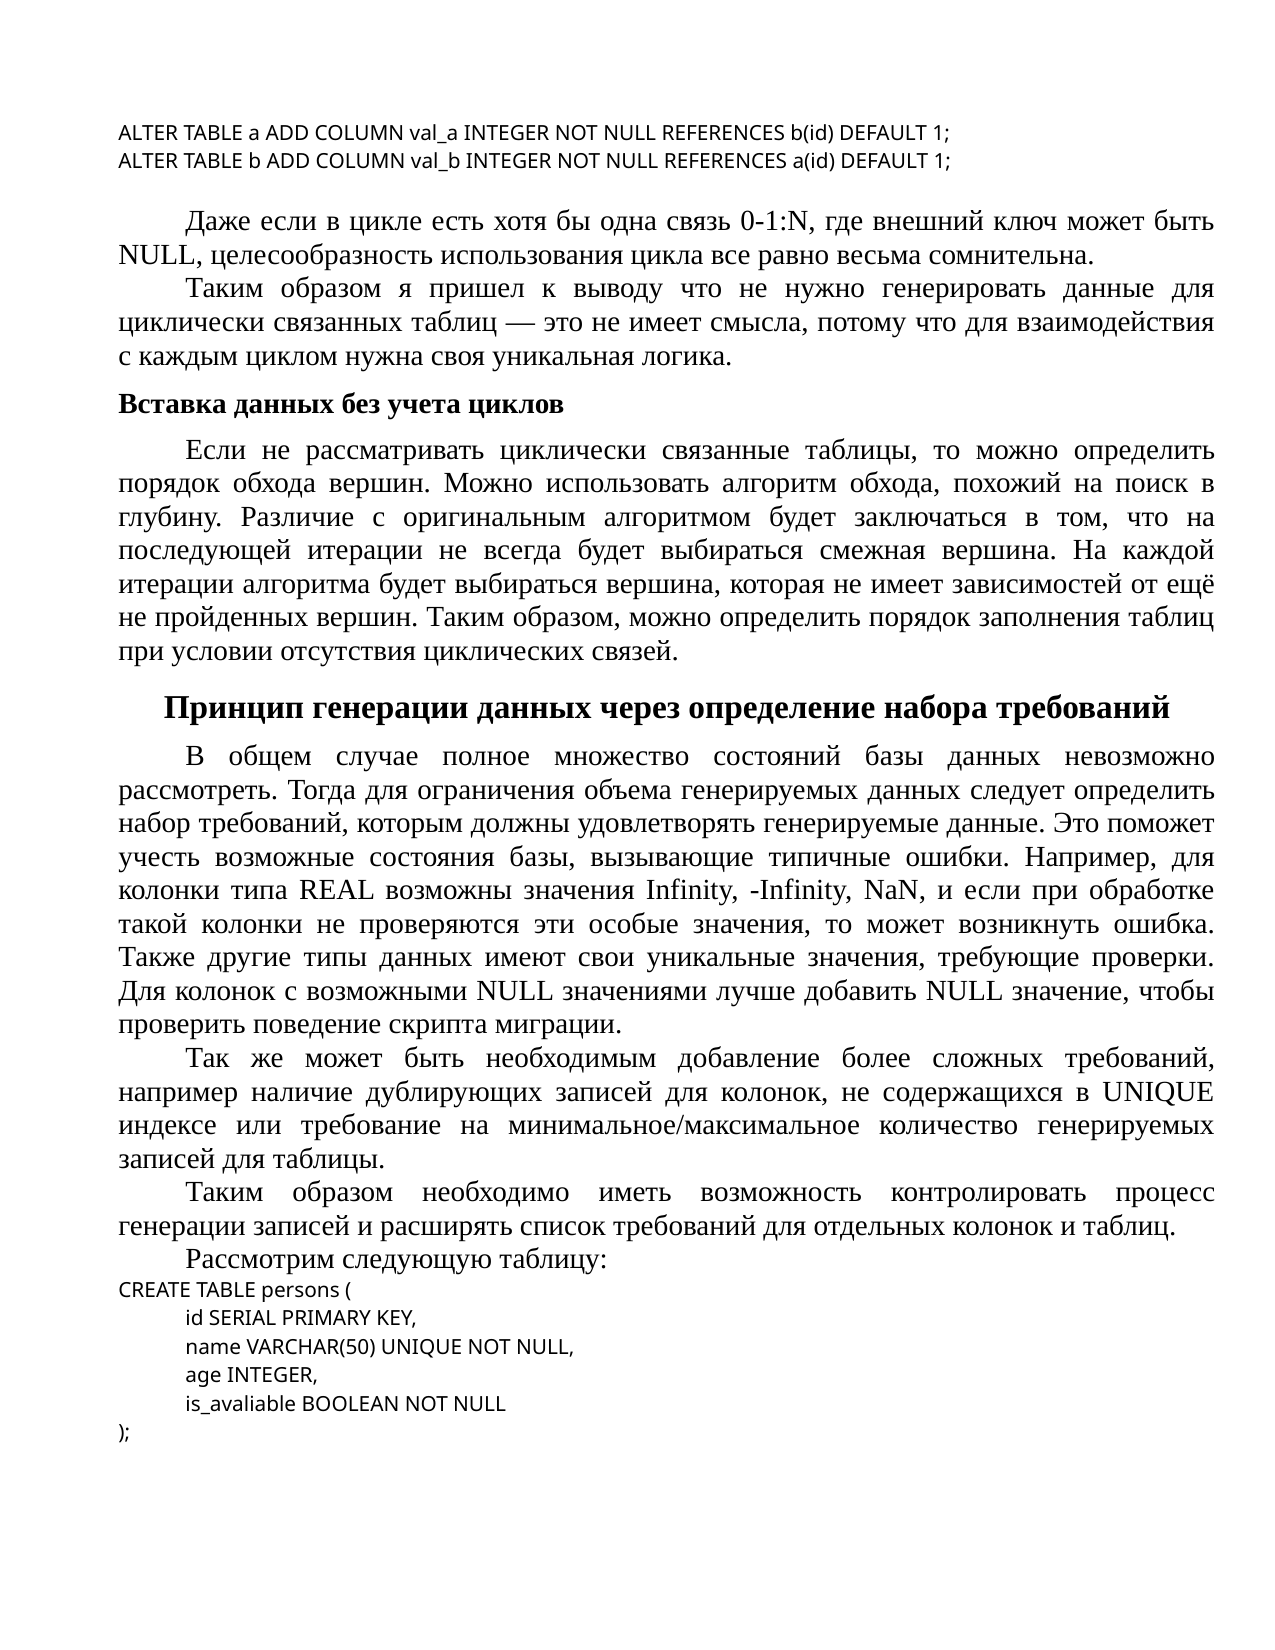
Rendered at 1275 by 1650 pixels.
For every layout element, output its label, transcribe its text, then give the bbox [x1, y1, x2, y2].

text Рассмотрим следующую таблицу: [118, 1241, 1216, 1275]
subtitle Вставка данных без учета циклов [118, 386, 1216, 419]
text ); [118, 1417, 1216, 1446]
text name VARCHAR(50) UNIQUE NOT NULL, [118, 1332, 1216, 1360]
text В общем случае полное множество состояний базы данных невозможно рассмотреть. Тогда для ограничения объема генерируемых данных следует определить набор требований, которым должны удовлетворять генерируемые данные. Это поможет учесть возможные состояния базы, вызывающие типичные ошибки. Например, для колонки типа REAL возможны значения Infinity, -Infinity, NaN, и если при обработке такой колонки не проверяются эти особые значения, то может возникнуть ошибка. Также другие типы данных имеют свои уникальные значения, требующие проверки. Для колонок с возможными NULL значениями лучше добавить NULL значение, чтобы проверить поведение скрипта миграции. [118, 738, 1216, 1040]
text id SERIAL PRIMARY KEY, [118, 1303, 1216, 1332]
text Даже если в цикле есть хотя бы одна связь 0-1:N, где внешний ключ может быть NULL, целесообразность использования цикла все равно весьма сомнительна. [118, 203, 1216, 271]
text Таким образом я пришел к выводу что не нужно генерировать данные для циклически связанных таблиц — это не имеет смысла, потому что для взаимодействия с каждым циклом нужна своя уникальная логика. [118, 271, 1216, 371]
text CREATE TABLE persons ( [118, 1275, 1216, 1303]
text is_avaliable BOOLEAN NOT NULL [118, 1389, 1216, 1417]
text Таким образом необходимо иметь возможность контролировать процесс генерации записей и расширять список требований для отдельных колонок и таблиц. [118, 1174, 1216, 1241]
subtitle Принцип генерации данных через определение набора требований [118, 687, 1216, 726]
text ALTER TABLE b ADD COLUMN val_b INTEGER NOT NULL REFERENCES a(id) DEFAULT 1; [118, 147, 1216, 175]
text Если не рассматривать циклически связанные таблицы, то можно определить порядок обхода вершин. Можно использовать алгоритм обхода, похожий на поиск в глубину. Различие с оригинальным алгоритмом будет заключаться в том, что на последующей итерации не всегда будет выбираться смежная вершина. На каждой итерации алгоритма будет выбираться вершина, которая не имеет зависимостей от ещё не пройденных вершин. Таким образом, можно определить порядок заполнения таблиц при условии отсутствия циклических связей. [118, 432, 1216, 667]
text age INTEGER, [118, 1360, 1216, 1389]
text Так же может быть необходимым добавление более сложных требований, например наличие дублирующих записей для колонок, не содержащихся в UNIQUE индексе или требование на минимальное/максимальное количество генерируемых записей для таблицы. [118, 1040, 1216, 1174]
text ALTER TABLE a ADD COLUMN val_a INTEGER NOT NULL REFERENCES b(id) DEFAULT 1; [118, 118, 1216, 147]
